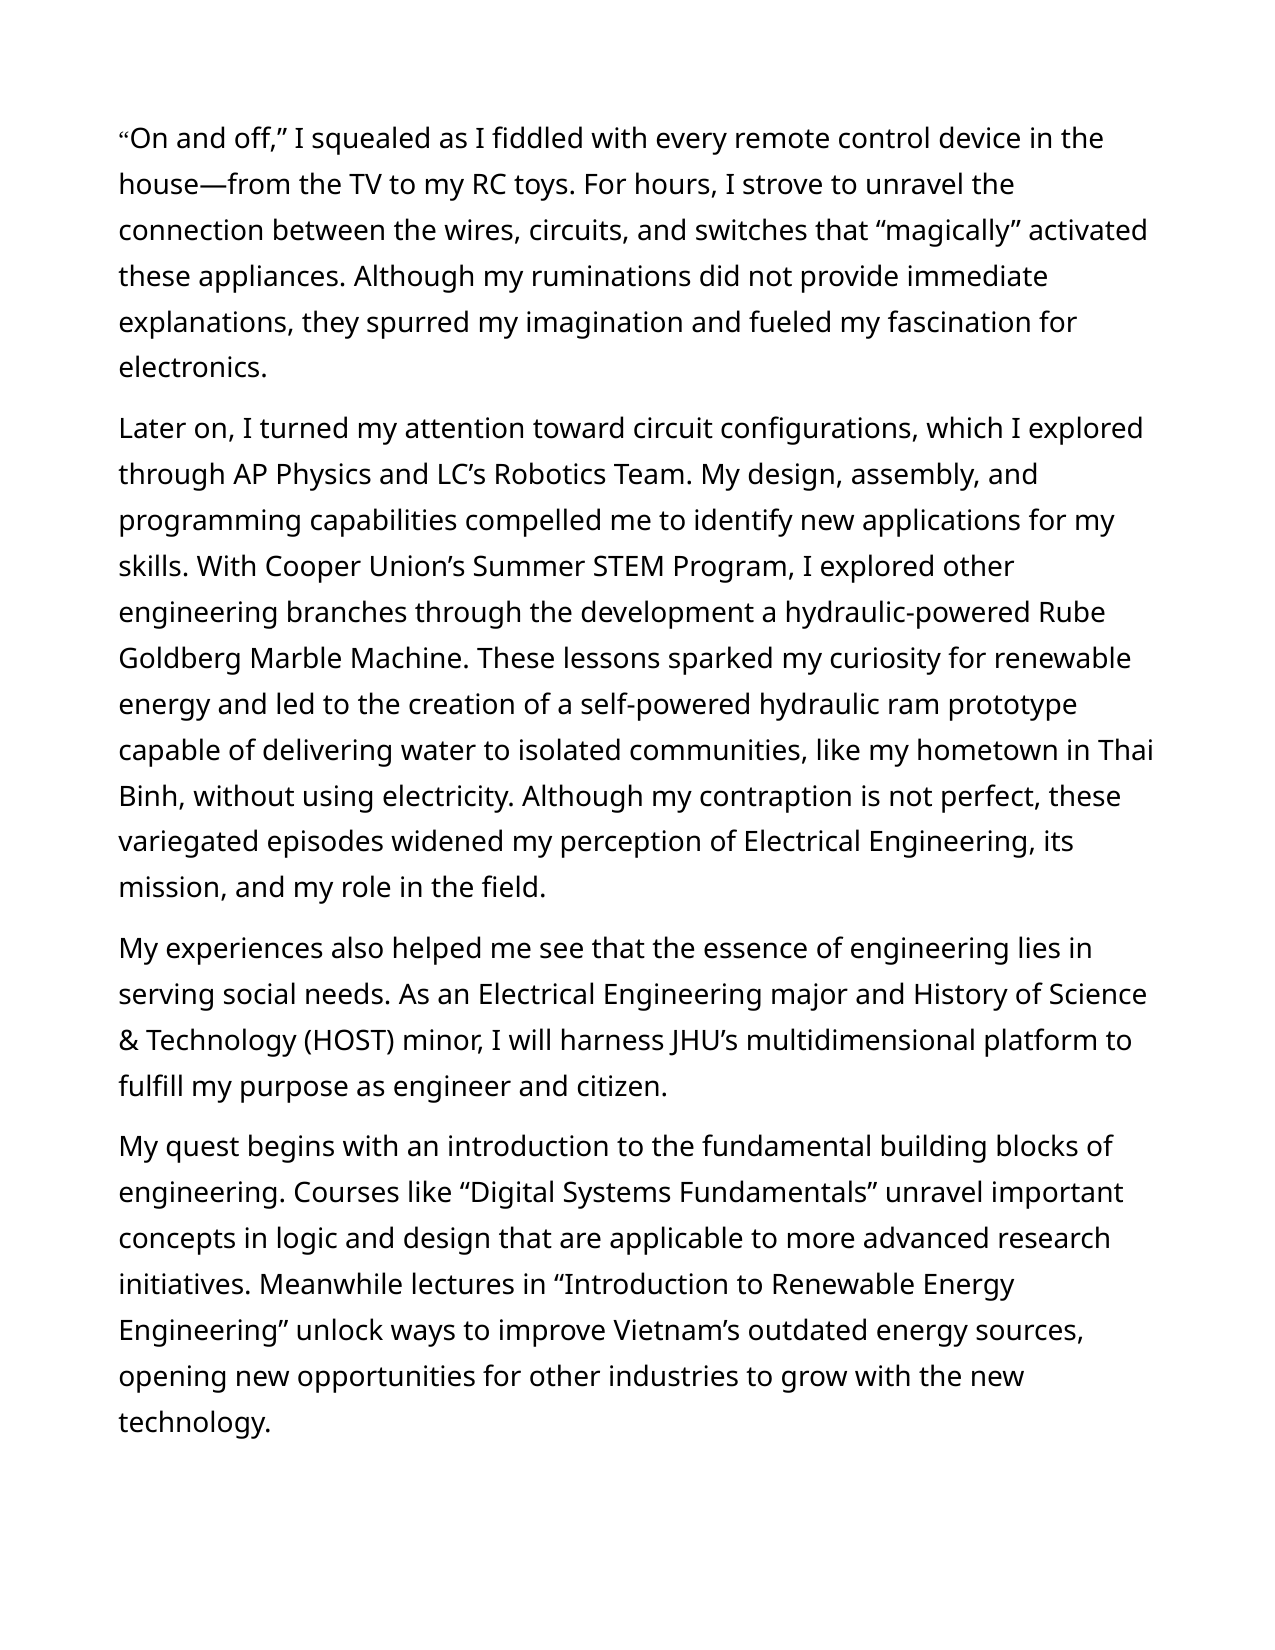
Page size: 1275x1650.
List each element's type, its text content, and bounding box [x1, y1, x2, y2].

text My quest begins with an introduction to the fundamental building blocks of engineering. Courses like “Digital Systems Fundamentals” unravel important concepts in logic and design that are applicable to more advanced research initiatives. Meanwhile lectures in “Introduction to Renewable Energy Engineering” unlock ways to improve Vietnam’s outdated energy sources, opening new opportunities for other industries to grow with the new technology. [118, 1127, 1157, 1441]
text Later on, I turned my attention toward circuit configurations, which I explored through AP Physics and LC’s Robotics Team. My design, assembly, and programming capabilities compelled me to identify new applications for my skills. With Cooper Union’s Summer STEM Program, I explored other engineering branches through the development a hydraulic-powered Rube Goldberg Marble Machine. These lessons sparked my curiosity for renewable energy and led to the creation of a self-powered hydraulic ram prototype capable of delivering water to isolated communities, like my hometown in Thai Binh, without using electricity. Although my contraption is not perfect, these variegated episodes widened my perception of Electrical Engineering, its mission, and my role in the field. [118, 408, 1157, 906]
text My experiences also helped me see that the essence of engineering lies in serving social needs. As an Electrical Engineering major and History of Science & Technology (HOST) minor, I will harness JHU’s multidimensional platform to fulfill my purpose as engineer and citizen. [118, 928, 1157, 1104]
text “On and off,” I squealed as I fiddled with every remote control device in the house—from the TV to my RC toys. For hours, I strove to unravel the connection between the wires, circuits, and switches that “magically” activated these appliances. Although my ruminations did not provide immediate explanations, they spurred my imagination and fueled my fascination for electronics. [118, 118, 1157, 386]
